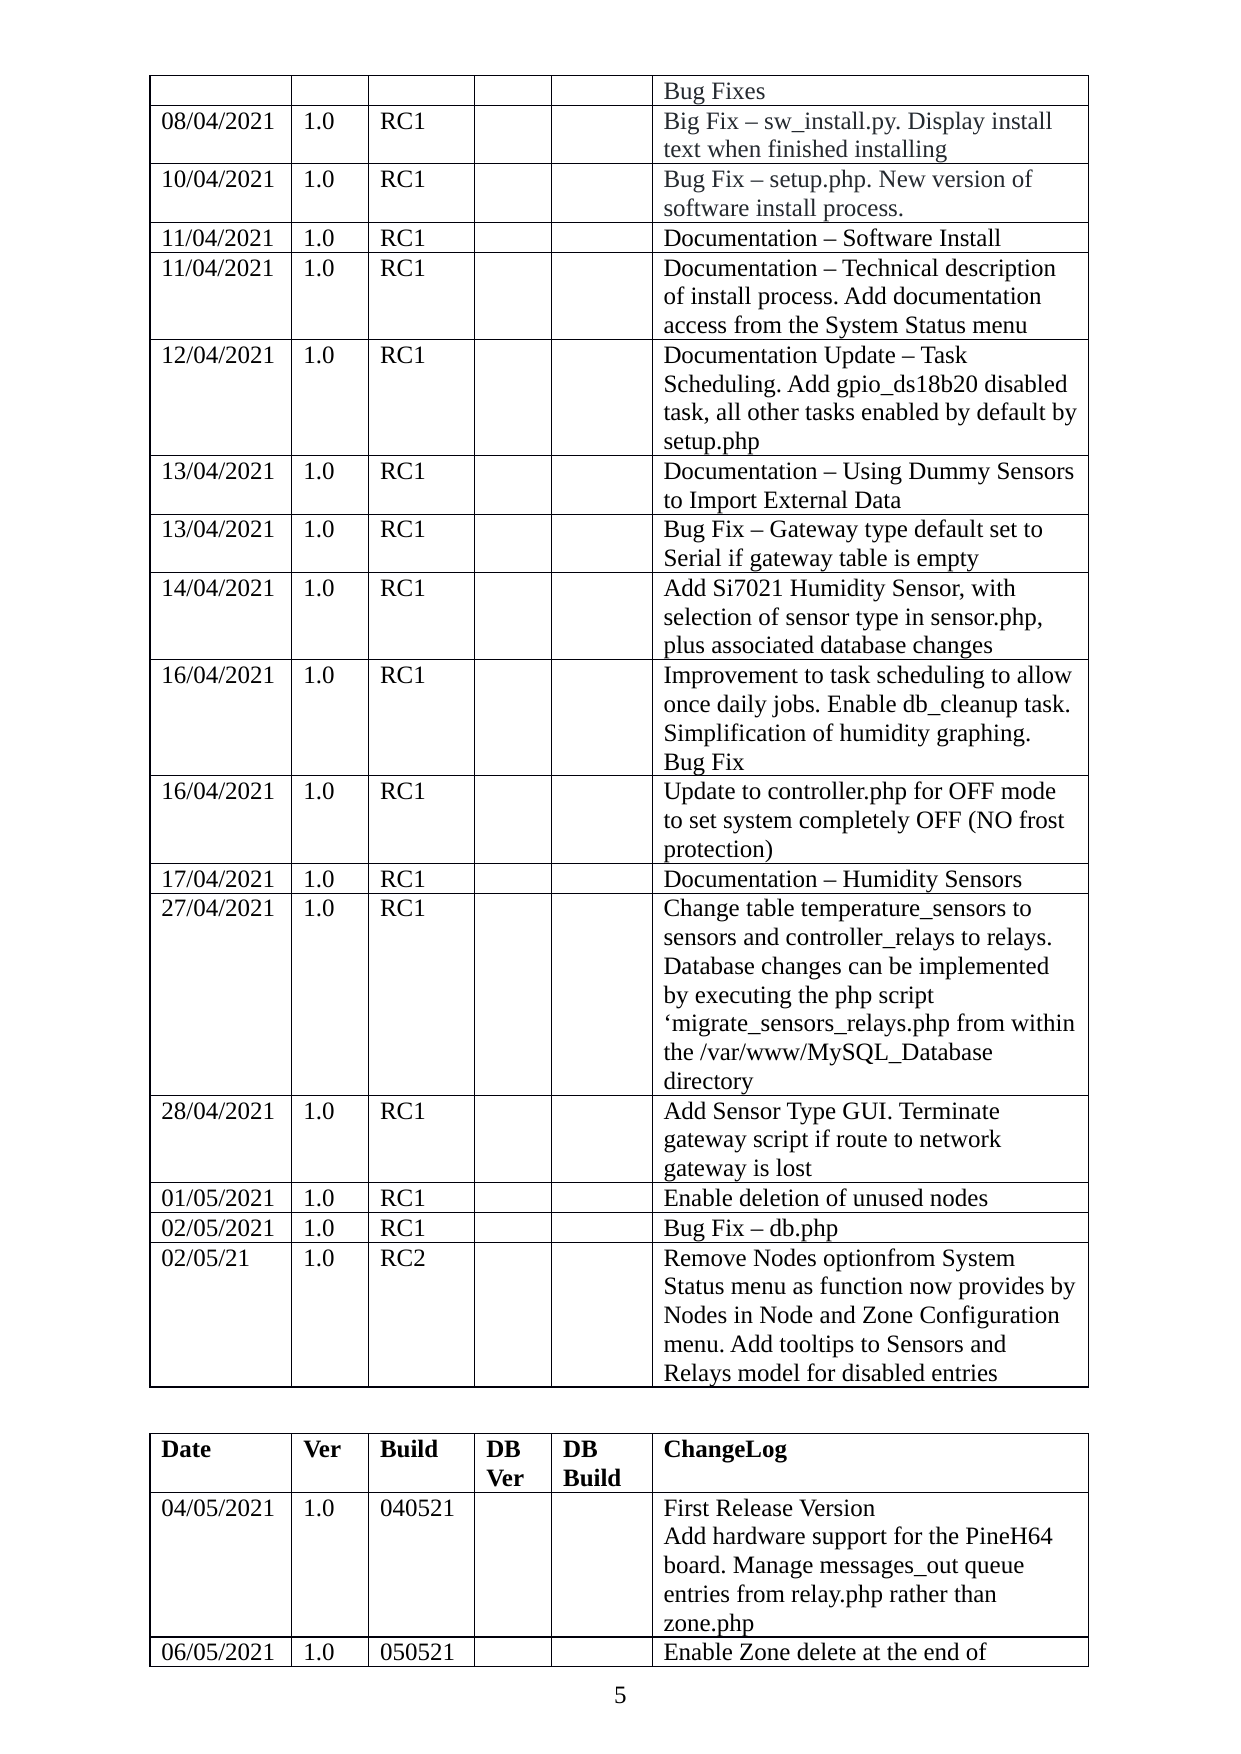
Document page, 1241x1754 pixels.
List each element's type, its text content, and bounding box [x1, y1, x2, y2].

table_cell 17/04/2021 [151, 864, 291, 892]
table_cell [552, 76, 652, 105]
table_cell 02/05/2021 [151, 1213, 291, 1242]
table_cell [552, 864, 652, 892]
table_cell 1.0 [292, 1243, 368, 1386]
table_cell 050521 [369, 1638, 474, 1666]
table_header Date [151, 1434, 291, 1492]
table_cell 1.0 [292, 660, 368, 775]
table_cell Update to controller.php for OFF mode to set system completely OFF (NO frost protection) [653, 776, 1088, 863]
table_cell RC1 [369, 223, 474, 252]
table_cell 1.0 [292, 1183, 368, 1212]
table_cell [552, 1243, 652, 1386]
table_cell 1.0 [292, 164, 368, 222]
table_cell 14/04/2021 [151, 573, 291, 659]
table_cell [475, 1243, 551, 1386]
table_cell RC1 [369, 864, 474, 892]
table_cell 01/05/2021 [151, 1183, 291, 1212]
table_cell Bug Fix – db.php [653, 1213, 1088, 1242]
table_cell 1.0 [292, 456, 368, 513]
table_cell 08/04/2021 [151, 106, 291, 163]
table_cell RC1 [369, 253, 474, 339]
table_cell 11/04/2021 [151, 223, 291, 252]
table_cell [475, 1493, 551, 1636]
table_cell 1.0 [292, 864, 368, 892]
table_cell 13/04/2021 [151, 515, 291, 572]
table_cell [475, 340, 551, 455]
table_cell RC1 [369, 660, 474, 775]
table_cell Improvement to task scheduling to allow once daily jobs. Enable db_cleanup task. Simplification of humidity graphing. Bug Fix [653, 660, 1088, 775]
table_cell Bug Fix – Gateway type default set to Serial if gateway table is empty [653, 515, 1088, 572]
table_cell [552, 106, 652, 163]
table_cell [552, 515, 652, 572]
table_cell 1.0 [292, 1213, 368, 1242]
table_cell 1.0 [292, 1638, 368, 1666]
table_header Build [369, 1434, 474, 1492]
table_cell RC1 [369, 340, 474, 455]
table_cell [552, 776, 652, 863]
table_cell RC1 [369, 573, 474, 659]
table_cell [151, 76, 291, 105]
table_header DB Ver [475, 1434, 551, 1492]
table_cell Add Si7021 Humidity Sensor, with selection of sensor type in sensor.php, plus associated database changes [653, 573, 1088, 659]
table_cell Enable Zone delete at the end of [653, 1638, 1088, 1666]
table_cell [475, 660, 551, 775]
table_cell [552, 223, 652, 252]
table_cell [552, 660, 652, 775]
table_cell Big Fix – sw_install.py. Display install text when finished installing [653, 106, 1088, 163]
table_cell [475, 864, 551, 892]
table_cell Documentation Update – Task Scheduling. Add gpio_ds18b20 disabled task, all other tasks enabled by default by setup.php [653, 340, 1088, 455]
table_cell Add Sensor Type GUI. Terminate gateway script if route to network gateway is lost [653, 1096, 1088, 1182]
table_cell [552, 1183, 652, 1212]
table_cell [475, 164, 551, 222]
table_cell RC1 [369, 456, 474, 513]
table_cell [475, 253, 551, 339]
table_cell 04/05/2021 [151, 1493, 291, 1636]
table_cell [292, 76, 368, 105]
table_cell [552, 253, 652, 339]
table_cell 06/05/2021 [151, 1638, 291, 1666]
table_cell [475, 1183, 551, 1212]
table_cell 040521 [369, 1493, 474, 1636]
table_cell RC2 [369, 1243, 474, 1386]
table_cell 16/04/2021 [151, 660, 291, 775]
table_cell 1.0 [292, 894, 368, 1095]
table_cell 1.0 [292, 106, 368, 163]
table_cell 1.0 [292, 223, 368, 252]
table_header DB Build [552, 1434, 652, 1492]
table_cell 11/04/2021 [151, 253, 291, 339]
table_cell [369, 76, 474, 105]
table_cell [475, 1096, 551, 1182]
table_cell [552, 1096, 652, 1182]
table_cell Bug Fix – setup.php. New version of software install process. [653, 164, 1088, 222]
table_cell Documentation – Software Install [653, 223, 1088, 252]
table_cell [552, 573, 652, 659]
table_cell [475, 456, 551, 513]
table_cell [475, 894, 551, 1095]
table_cell 10/04/2021 [151, 164, 291, 222]
table_cell 1.0 [292, 1096, 368, 1182]
table_cell 02/05/21 [151, 1243, 291, 1386]
table_header ChangeLog [653, 1434, 1088, 1492]
table_cell Documentation – Technical description of install process. Add documentation access from the System Status menu [653, 253, 1088, 339]
table_cell 28/04/2021 [151, 1096, 291, 1182]
table_cell RC1 [369, 1183, 474, 1212]
table_cell [475, 1213, 551, 1242]
table_cell RC1 [369, 106, 474, 163]
table_cell [552, 164, 652, 222]
table_cell [475, 223, 551, 252]
table_header Ver [292, 1434, 368, 1492]
table_cell RC1 [369, 1213, 474, 1242]
table_cell 1.0 [292, 776, 368, 863]
table_cell 1.0 [292, 253, 368, 339]
table_cell RC1 [369, 515, 474, 572]
table_cell [475, 515, 551, 572]
table_cell RC1 [369, 894, 474, 1095]
table_cell [475, 76, 551, 105]
table_cell 1.0 [292, 573, 368, 659]
table_cell [475, 1638, 551, 1666]
table_cell Documentation – Humidity Sensors [653, 864, 1088, 892]
table_cell [552, 1638, 652, 1666]
table_cell [552, 894, 652, 1095]
table_cell Enable deletion of unused nodes [653, 1183, 1088, 1212]
table_cell 27/04/2021 [151, 894, 291, 1095]
table_cell [552, 456, 652, 513]
table_cell 13/04/2021 [151, 456, 291, 513]
table_cell 1.0 [292, 515, 368, 572]
table_cell RC1 [369, 776, 474, 863]
table_cell [552, 1493, 652, 1636]
table_cell 1.0 [292, 1493, 368, 1636]
table_cell Remove Nodes optionfrom System Status menu as function now provides by Nodes in Node and Zone Configuration menu. Add tooltips to Sensors and Relays model for disabled entries [653, 1243, 1088, 1386]
table_cell [475, 573, 551, 659]
table_cell 12/04/2021 [151, 340, 291, 455]
table_cell Bug Fixes [653, 76, 1088, 105]
table_cell [552, 1213, 652, 1242]
table_cell [552, 340, 652, 455]
table_cell [475, 106, 551, 163]
table_cell First Release Version Add hardware support for the PineH64 board. Manage messages_out queue entries from relay.php rather than zone.php [653, 1493, 1088, 1636]
table_cell Documentation – Using Dummy Sensors to Import External Data [653, 456, 1088, 513]
table_cell RC1 [369, 1096, 474, 1182]
table_cell [475, 776, 551, 863]
table_cell RC1 [369, 164, 474, 222]
table_cell 1.0 [292, 340, 368, 455]
table_cell 16/04/2021 [151, 776, 291, 863]
table_cell Change table temperature_sensors to sensors and controller_relays to relays. Database changes can be implemented by executing the php script ‘migrate_sensors_relays.php from within the /var/www/MySQL_Database directory [653, 894, 1088, 1095]
